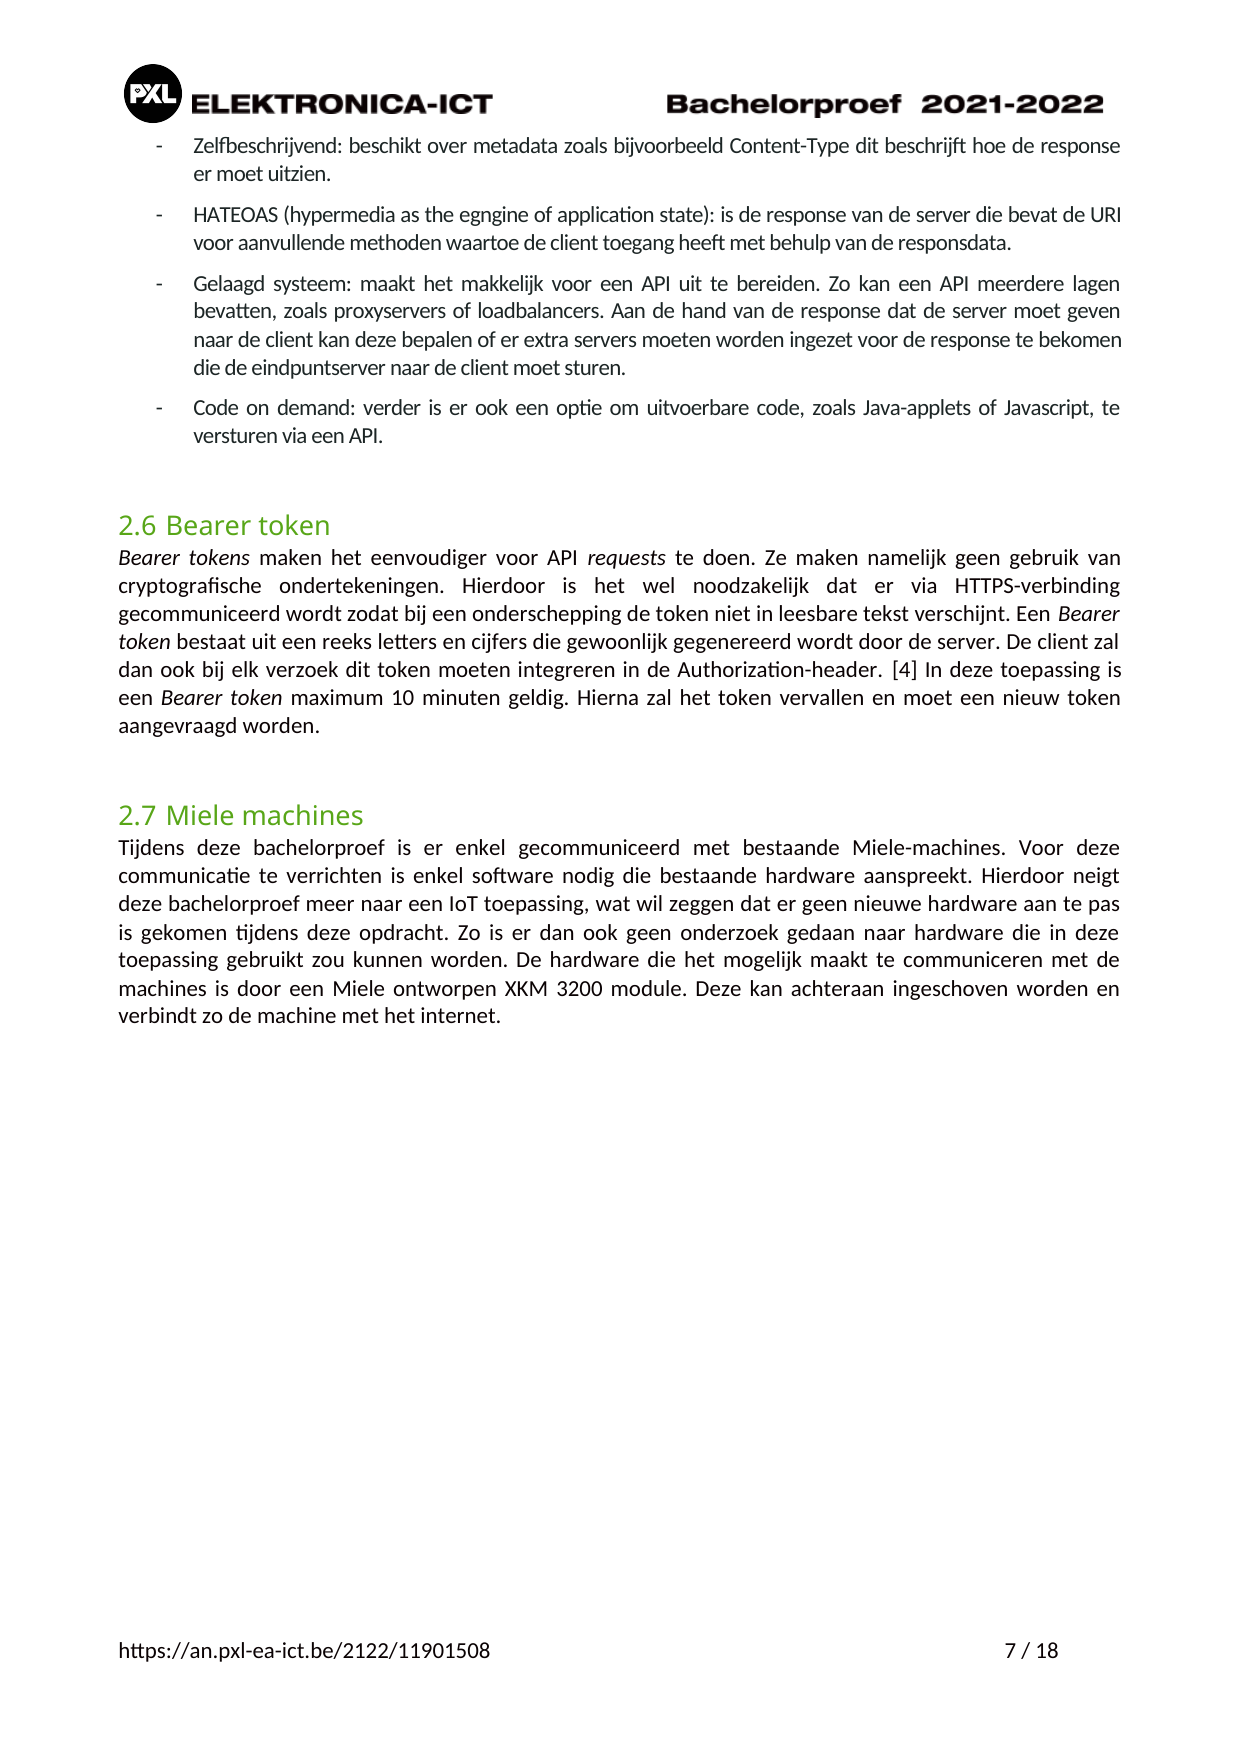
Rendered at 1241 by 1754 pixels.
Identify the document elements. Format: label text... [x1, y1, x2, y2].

subtitle Bearer token [118, 506, 1122, 543]
list HATEOAS (hypermedia as the egngine of application state): is de response van de server die bevat de URI voor aanvullende methoden waartoe de client toegang heeft met behulp van de responsdata. [156, 200, 1122, 256]
subtitle Miele machines [118, 797, 1122, 833]
list Gelaagd systeem: maakt het makkelijk voor een API uit te bereiden. Zo kan een API meerdere lagen bevatten, zoals proxyservers of loadbalancers. Aan de hand van de response dat de server moet geven naar de client kan deze bepalen of er extra servers moeten worden ingezet voor de response te bekomen die de eindpuntserver naar de client moet sturen. [156, 269, 1122, 381]
text Tijdens deze bachelorproef is er enkel gecommuniceerd met bestaande Miele-machines. Voor deze communicatie te verrichten is enkel software nodig die bestaande hardware aanspreekt. Hierdoor neigt deze bachelorproef meer naar een IoT toepassing, wat wil zeggen dat er geen nieuwe hardware aan te pas is gekomen tijdens deze opdracht. Zo is er dan ook geen onderzoek gedaan naar hardware die in deze toepassing gebruikt zou kunnen worden. De hardware die het mogelijk maakt te communiceren met de machines is door een Miele ontworpen XKM 3200 module. Deze kan achteraan ingeschoven worden en verbindt zo de machine met het internet. [118, 833, 1122, 1030]
list Code on demand: verder is er ook een optie om uitvoerbare code, zoals Java-applets of Javascript, te versturen via een API. [156, 393, 1122, 449]
list Zelfbeschrijvend: beschikt over metadata zoals bijvoorbeeld Content-Type dit beschrijft hoe de response er moet uitzien. [156, 132, 1122, 188]
text Bearer tokens maken het eenvoudiger voor API requests te doen. Ze maken namelijk geen gebruik van cryptografische ondertekeningen. Hierdoor is het wel noodzakelijk dat er via HTTPS-verbinding gecommuniceerd wordt zodat bij een onderschepping de token niet in leesbare tekst verschijnt. Een Bearer token bestaat uit een reeks letters en cijfers die gewoonlijk gegenereerd wordt door de server. De client zal dan ook bij elk verzoek dit token moeten integreren in de Authorization-header. [4] In deze toepassing is een Bearer token maximum 10 minuten geldig. Hierna zal het token vervallen en moet een nieuw token aangevraagd worden. [118, 543, 1122, 739]
